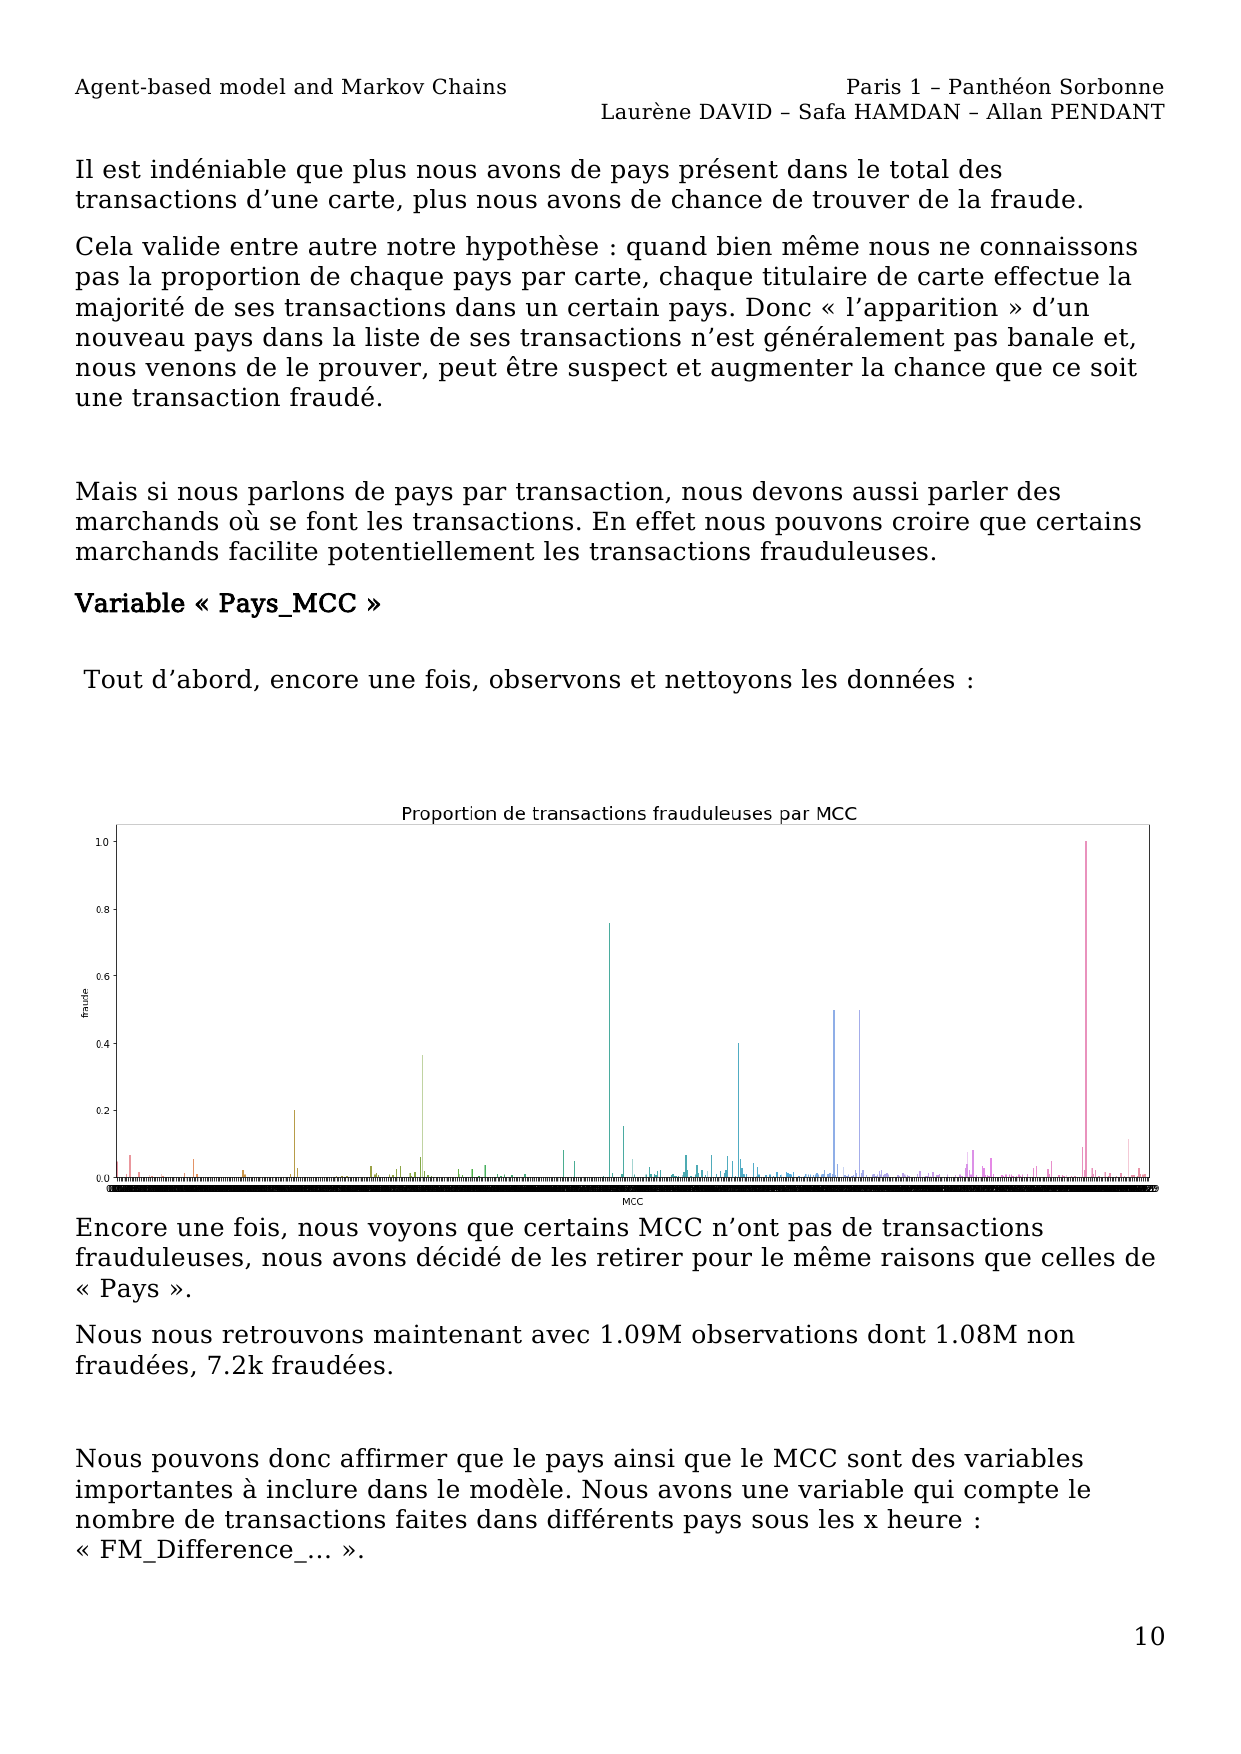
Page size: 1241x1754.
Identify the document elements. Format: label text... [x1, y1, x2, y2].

subtitle Variable « Pays_MCC » [75, 587, 1165, 617]
text Tout d’abord, encore une fois, observons et nettoyons les données : [75, 664, 1165, 694]
text Cela valide entre autre notre hypothèse : quand bien même nous ne connaissons pas la proportion de chaque pays par carte, chaque titulaire de carte effectue la majorité de ses transactions dans un certain pays. Donc « l’apparition » d’un nouveau pays dans la liste de ses transactions n’est généralement pas banale et, nous venons de le prouver, peut être suspect et augmenter la chance que ce soit une transaction fraudé. [75, 231, 1165, 412]
text Nous pouvons donc affirmer que le pays ainsi que le MCC sont des variables importantes à inclure dans le modèle. Nous avons une variable qui compte le nombre de transactions faites dans différents pays sous les x heure : « FM_Difference_... ». [75, 1443, 1165, 1564]
text Mais si nous parlons de pays par transaction, nous devons aussi parler des marchands où se font les transactions. En effet nous pouvons croire que certains marchands facilite potentiellement les transactions frauduleuses. [75, 476, 1165, 566]
text Il est indéniable que plus nous avons de pays présent dans le total des transactions d’une carte, plus nous avons de chance de trouver de la fraude. [75, 154, 1165, 214]
text Nous nous retrouvons maintenant avec 1.09M observations dont 1.08M non fraudées, 7.2k fraudées. [75, 1319, 1165, 1379]
text Encore une fois, nous voyons que certains MCC n’ont pas de transactions frauduleuses, nous avons décidé de les retirer pour le même raisons que celles de « Pays ». [75, 805, 1165, 1302]
